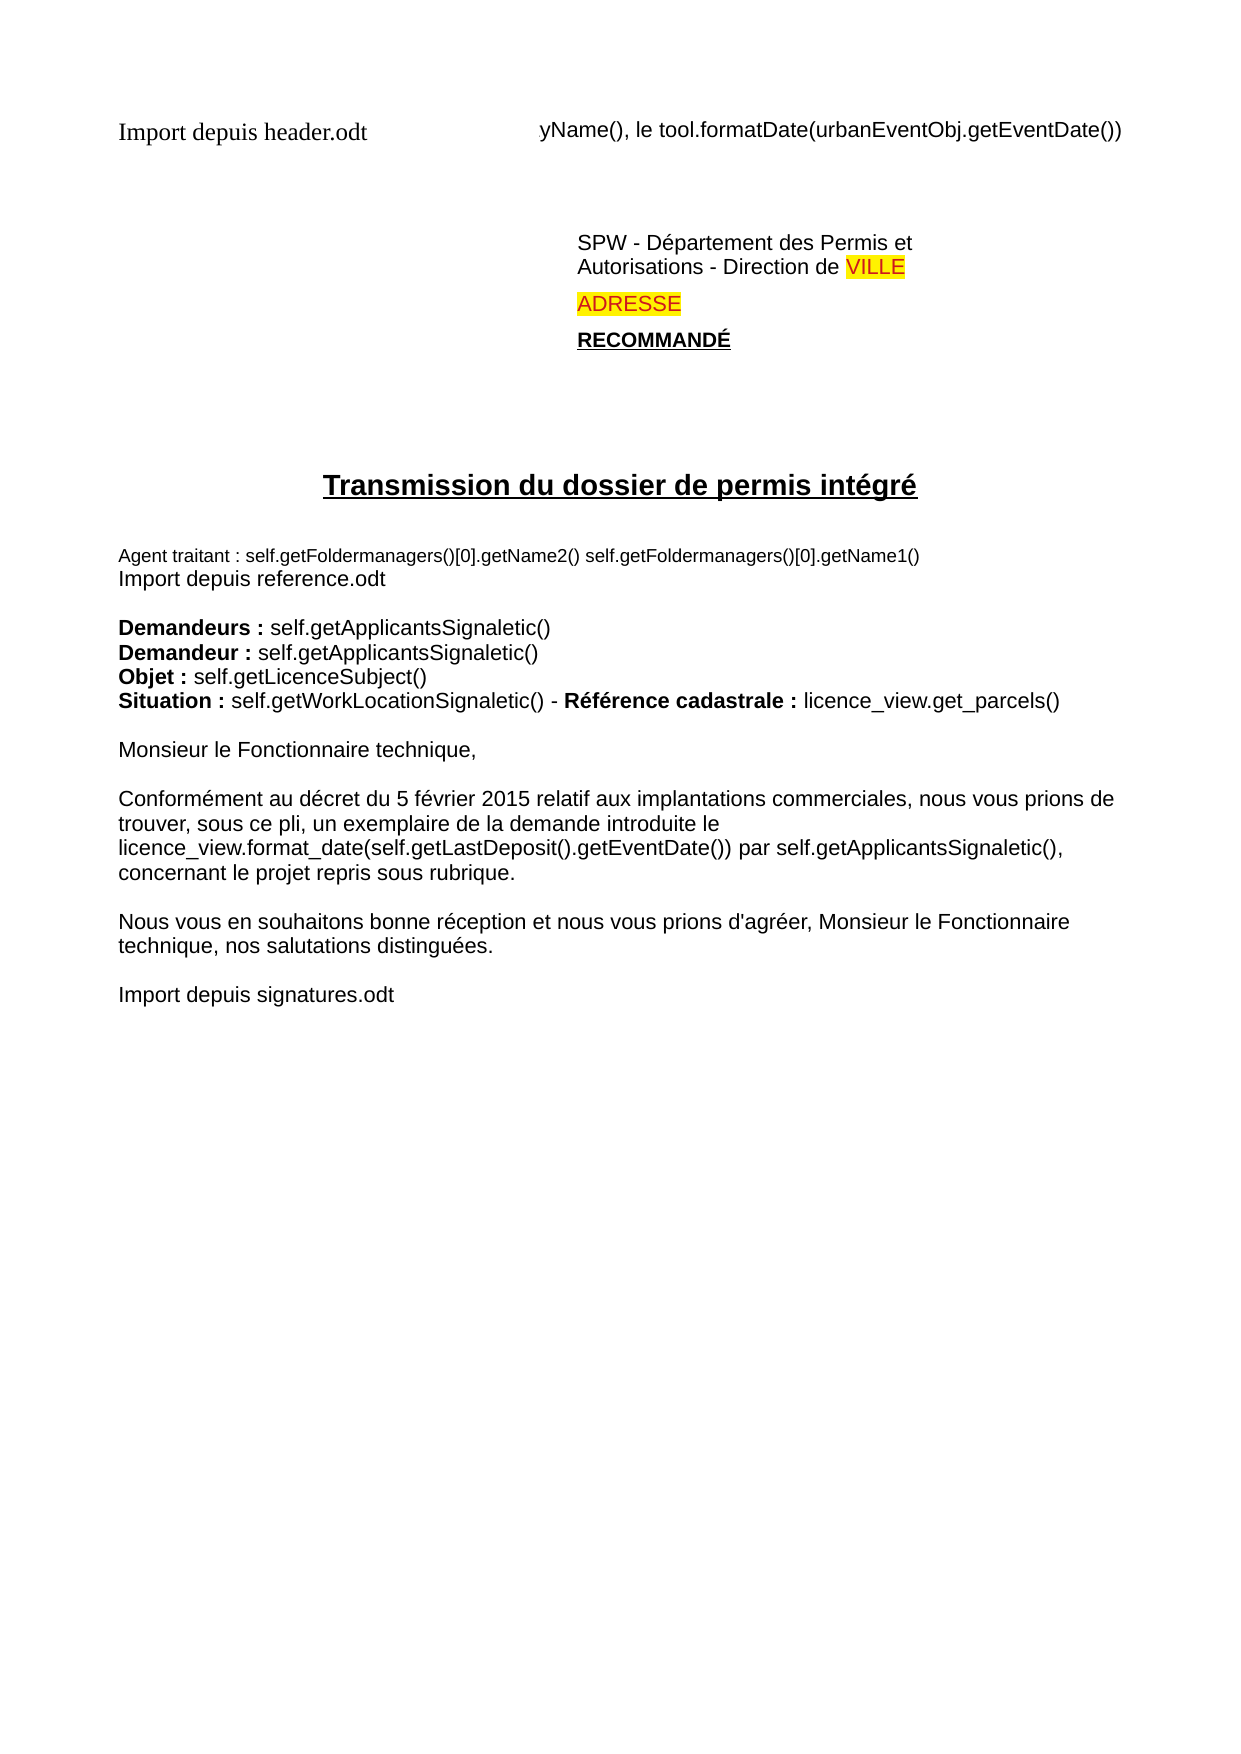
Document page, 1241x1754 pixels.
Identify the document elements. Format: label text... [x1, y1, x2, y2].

text tool.getCityName(), le tool.formatDate(urbanEventObj.getEventDate()) [118, 146, 539, 448]
text Demandeur : self.getApplicantsSignaletic() [118, 640, 1122, 664]
text Agent traitant : self.getFoldermanagers()[0].getName2() self.getFoldermanagers()[0].getName1() [118, 546, 1122, 567]
title RECOMMANDÉ [577, 329, 1028, 352]
text ADRESSE [577, 292, 1028, 316]
text Import depuis signatures.odt [118, 983, 1122, 1007]
text Import depuis header.odt [118, 118, 539, 146]
text Conformément au décret du 5 février 2015 relatif aux implantations commerciales, nous vous prions de trouver, sous ce pli, un exemplaire de la demande introduite le licence_view.format_date(self.getLastDeposit().getEventDate()) par self.getApplicantsSignaletic(), concernant le projet repris sous rubrique. [118, 787, 1122, 885]
title Transmission du dossier de permis intégré [118, 469, 1122, 502]
text Nous vous en souhaitons bonne réception et nous vous prions d'agréer, Monsieur le Fonctionnaire technique, nos salutations distinguées. [118, 909, 1122, 958]
text Demandeurs : self.getApplicantsSignaletic() [118, 616, 1122, 640]
text SPW - Département des Permis et Autorisations - Direction de VILLE [577, 230, 1028, 279]
text Import depuis reference.odt [118, 567, 1122, 591]
text Objet : self.getLicenceSubject() [118, 664, 1122, 689]
text Situation : self.getWorkLocationSignaletic() - Référence cadastrale : licence_view.get_parcels() [118, 689, 1122, 713]
text tool.getCityName(), le tool.formatDate(urbanEventObj.getEventDate()) [539, 118, 1122, 143]
text Monsieur le Fonctionnaire technique, [118, 738, 1122, 762]
